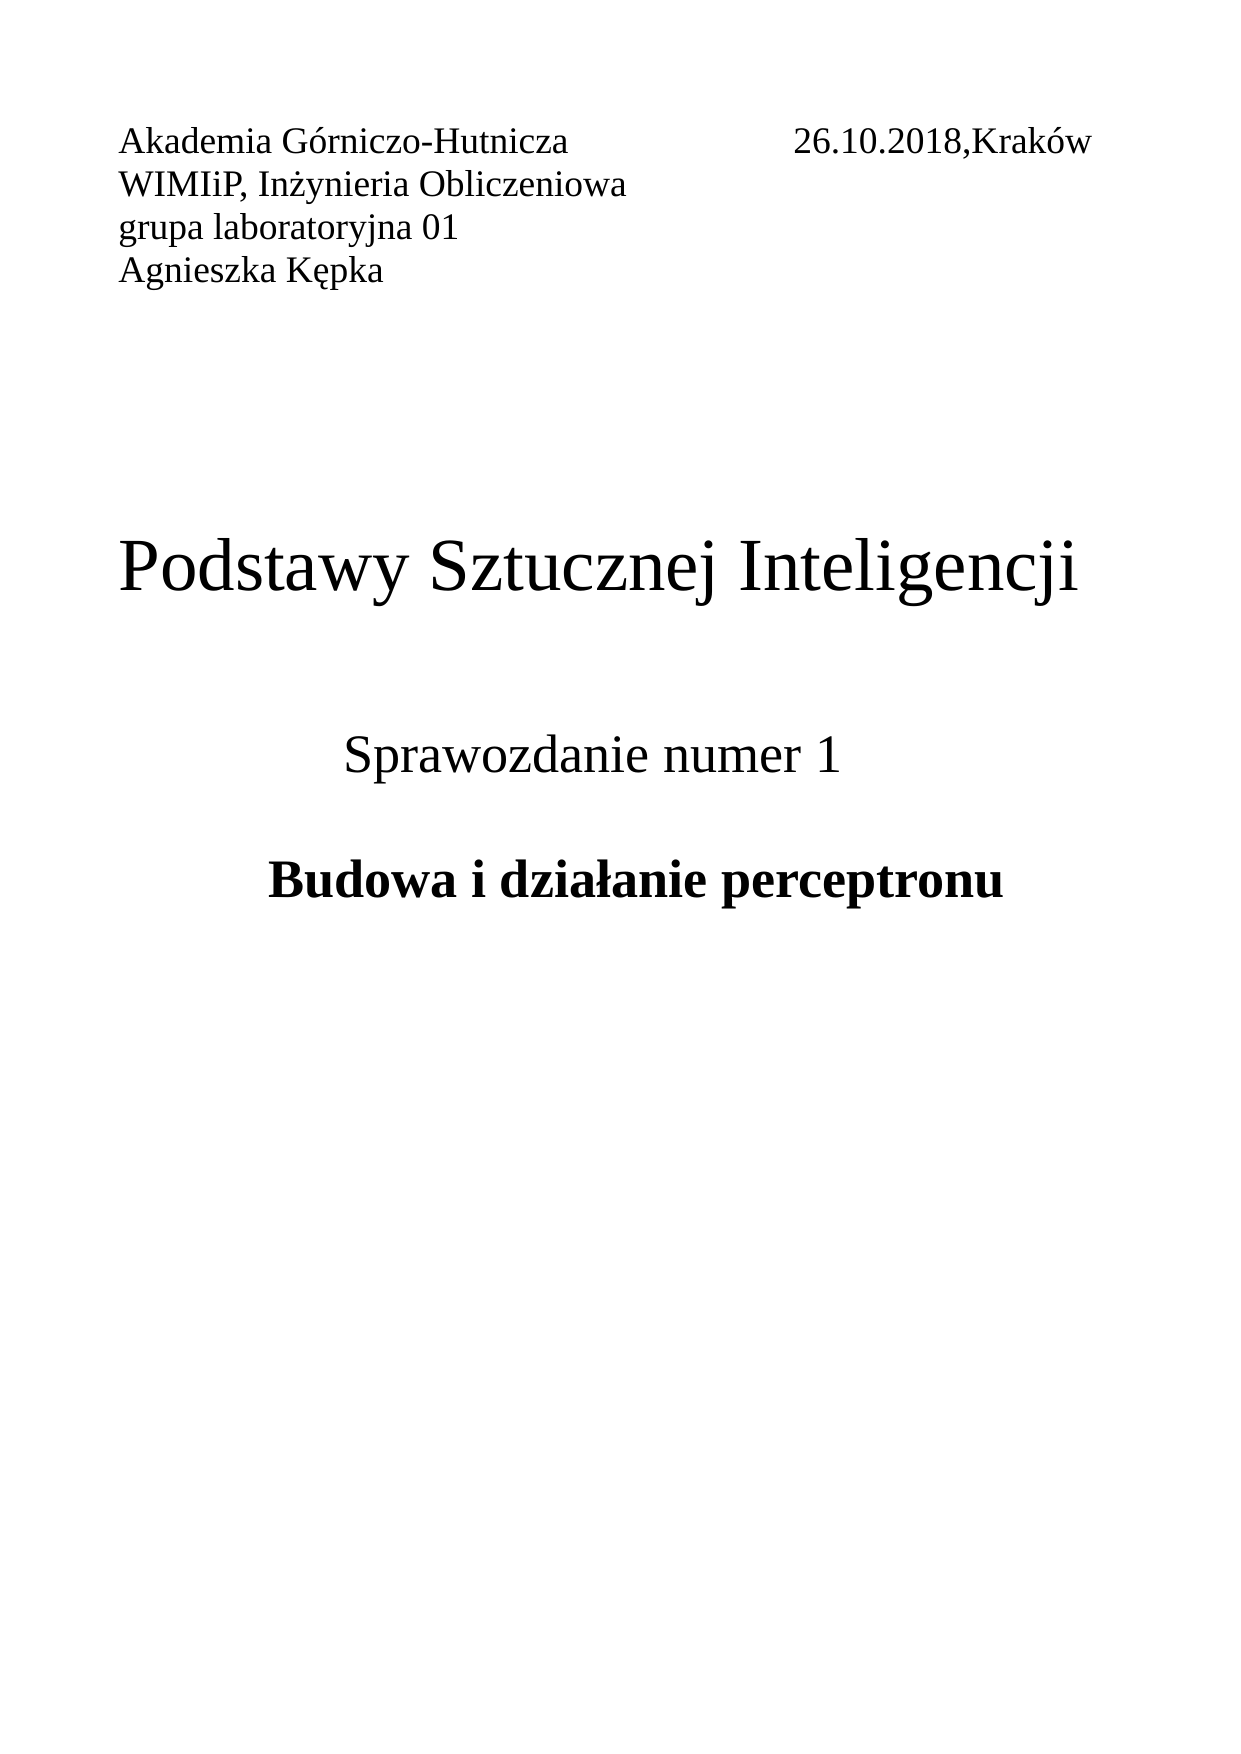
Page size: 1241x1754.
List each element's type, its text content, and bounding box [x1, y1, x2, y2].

text grupa laboratoryjna 01 [118, 204, 1122, 247]
text WIMIiP, Inżynieria Obliczeniowa [118, 161, 1122, 204]
text Podstawy Sztucznej Inteligencji [118, 521, 1122, 607]
text Agnieszka Kępka [118, 247, 1122, 291]
text Sprawozdanie numer 1 [118, 722, 1122, 784]
text Budowa i działanie perceptronu [118, 846, 1122, 909]
text Akademia Górniczo-Hutnicza 26.10.2018,Kraków [118, 118, 1122, 161]
